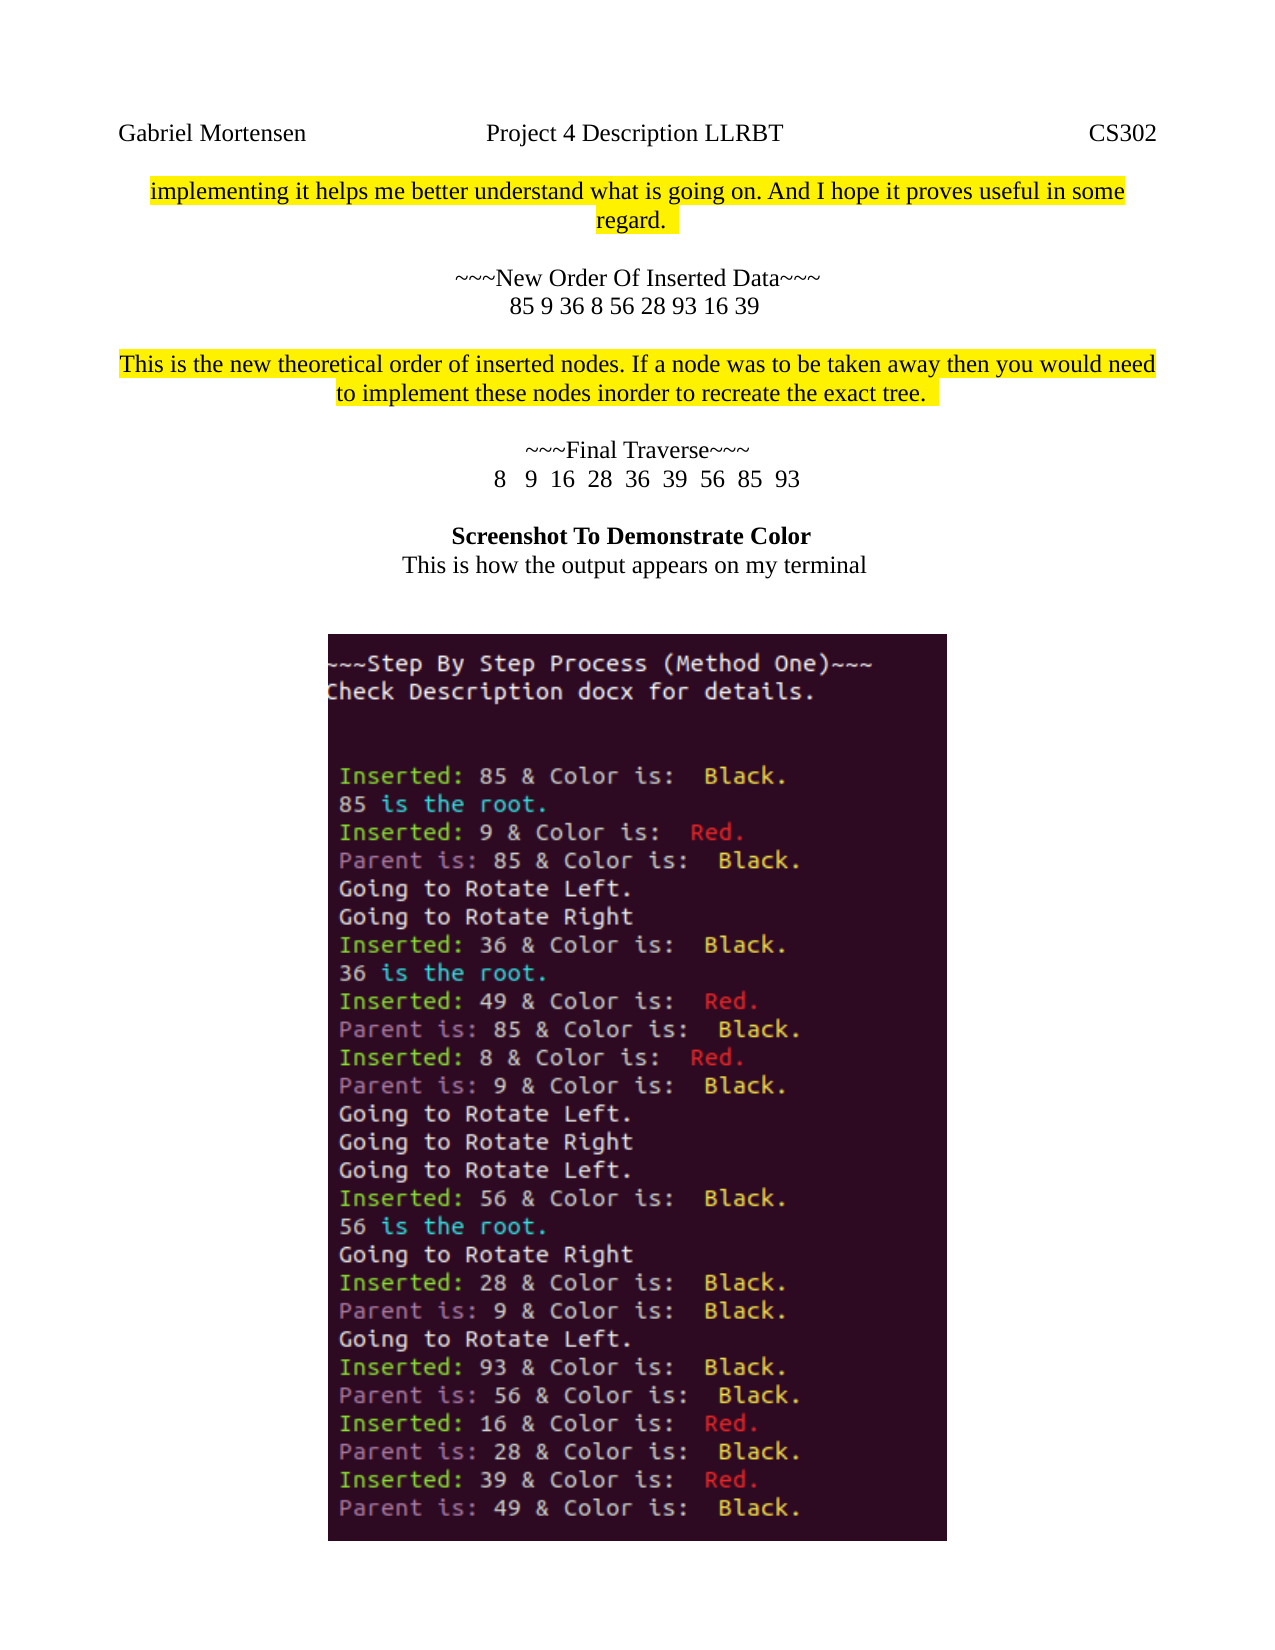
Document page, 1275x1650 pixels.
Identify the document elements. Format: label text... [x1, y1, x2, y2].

text ~~~New Order Of Inserted Data~~~ [118, 263, 1157, 291]
text implementing it helps me better understand what is going on. And I hope it proves useful in some regard. [118, 176, 1157, 234]
picture [328, 634, 947, 1541]
text This is the new theoretical order of inserted nodes. If a node was to be taken away then you would need to implement these nodes inorder to recreate the exact tree. [118, 320, 1157, 435]
text 8 9 16 28 36 39 56 85 93 [118, 464, 1157, 493]
text Screenshot To Demonstrate Color This is how the output appears on my terminal [118, 493, 1157, 579]
text ~~~Final Traverse~~~ [118, 435, 1157, 464]
text 85 9 36 8 56 28 93 16 39 [118, 291, 1157, 320]
